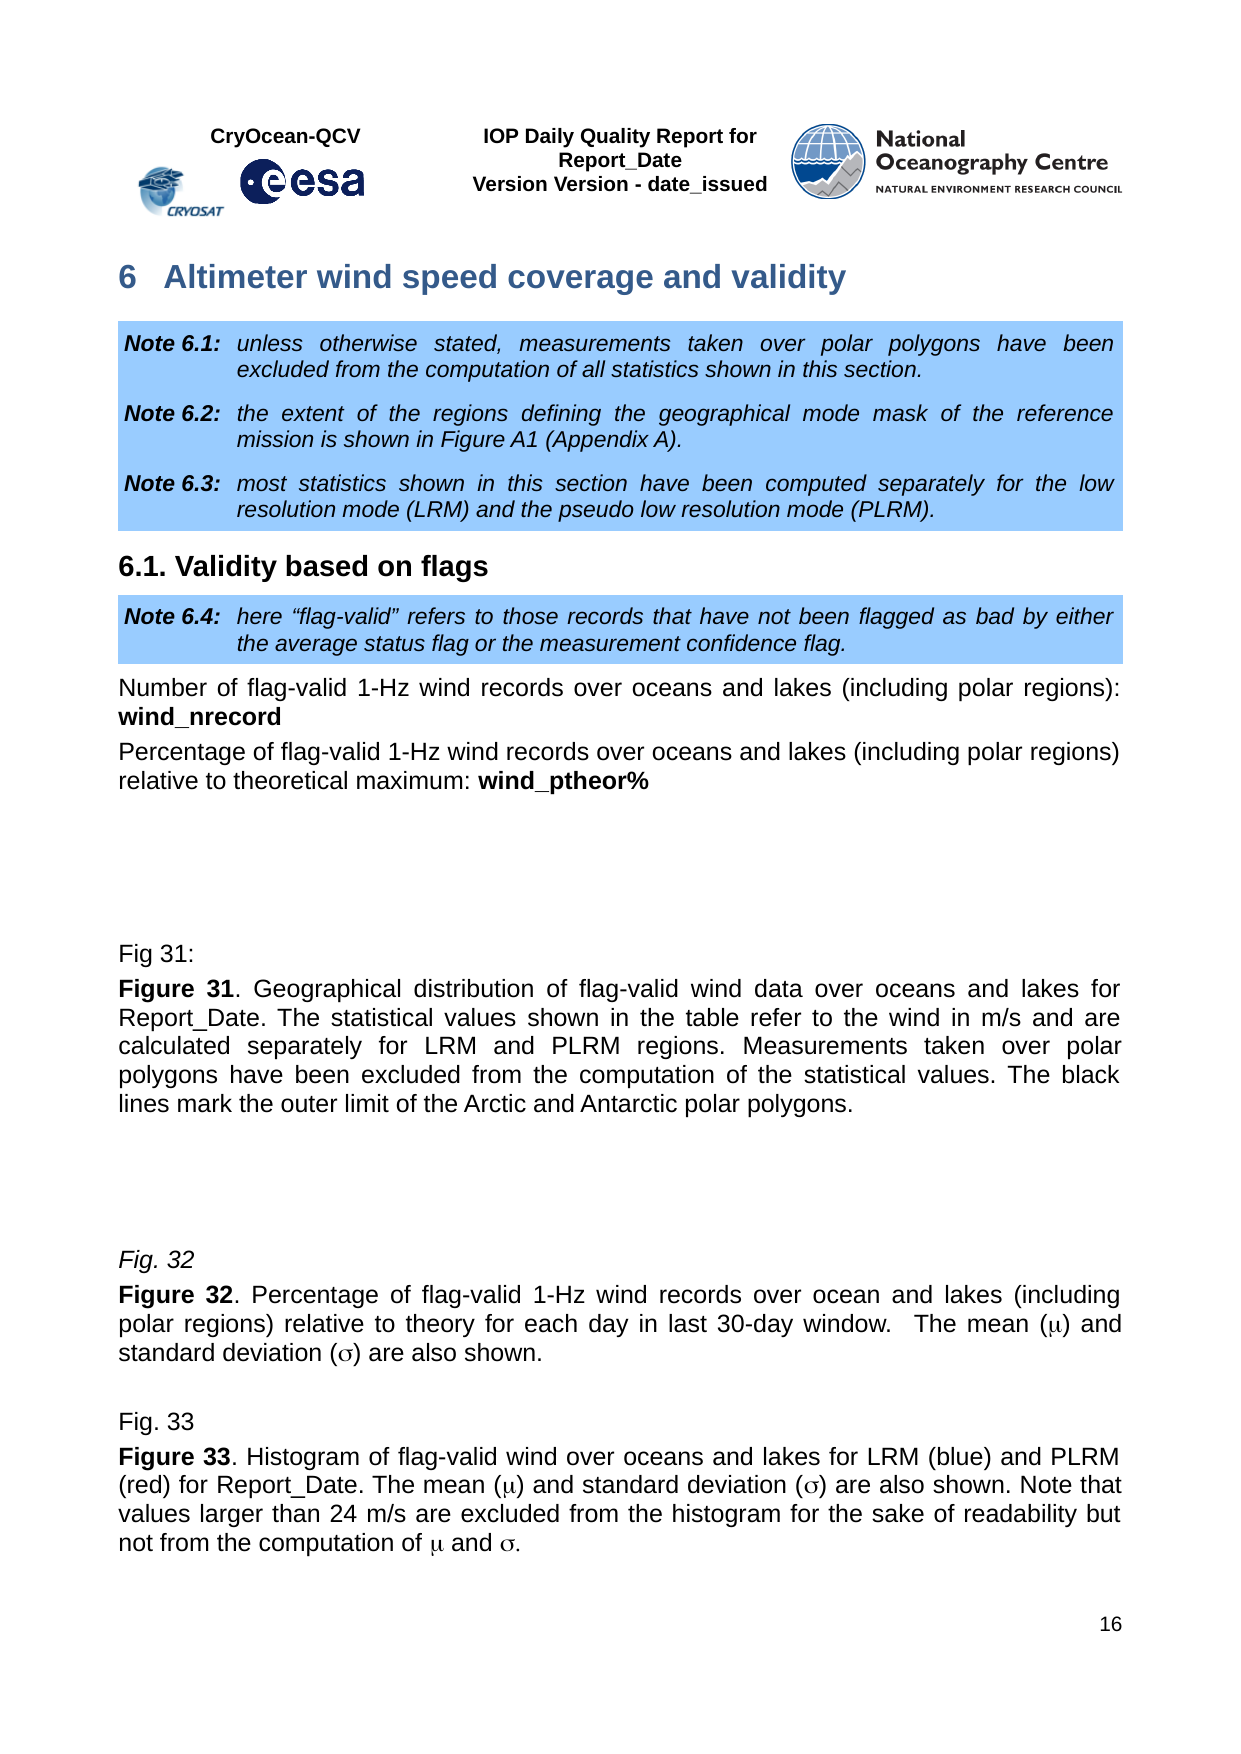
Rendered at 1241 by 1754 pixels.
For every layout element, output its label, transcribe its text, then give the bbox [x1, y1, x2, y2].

table_header Note 6.4: [118, 595, 231, 664]
picture [118, 159, 364, 224]
text Fig. 32 [118, 1245, 1122, 1274]
subtitle Altimeter wind speed coverage and validity [118, 257, 1122, 296]
table_cell most statistics shown in this section have been computed separately for the low resolution mode (LRM) and the pseudo low resolution mode (PLRM). [231, 461, 1123, 531]
text 6.1. Validity based on flags [118, 549, 1122, 582]
table_cell Note 6.3: [118, 461, 231, 531]
text Figure 31. Geographical distribution of flag-valid wind data over oceans and lakes for Report_Date. The statistical values shown in the table refer to the wind in m/s and are calculated separately for LRM and PLRM regions. Measurements taken over polar polygons have been excluded from the computation of the statistical values. The black lines mark the outer limit of the Arctic and Antarctic polar polygons. [118, 974, 1122, 1117]
table_header unless otherwise stated, measurements taken over polar polygons have been excluded from the computation of all statistics shown in this section. [231, 321, 1123, 391]
text Percentage of flag-valid 1-Hz wind records over oceans and lakes (including polar regions) relative to theoretical maximum: wind_ptheor% [118, 737, 1122, 794]
table_header Note 6.1: [118, 321, 231, 391]
table_cell the extent of the regions defining the geographical mode mask of the reference mission is shown in Figure A1 (Appendix A). [231, 391, 1123, 461]
table_header here “flag-valid” refers to those records that have not been flagged as bad by either the average status flag or the measurement confidence flag. [231, 595, 1123, 664]
text Figure 33. Histogram of flag-valid wind over oceans and lakes for LRM (blue) and PLRM (red) for Report_Date. The mean (μ) and standard deviation (σ) are also shown. Note that values larger than 24 m/s are excluded from the histogram for the sake of readability but not from the computation of μ and σ. [118, 1442, 1122, 1557]
table_cell Note 6.2: [118, 391, 231, 461]
text Figure 32. Percentage of flag-valid 1-Hz wind records over ocean and lakes (including polar regions) relative to theory for each day in last 30-day window. The mean (μ) and standard deviation (σ) are also shown. [118, 1280, 1122, 1366]
text Fig 31: [118, 939, 1122, 968]
text Fig. 33 [118, 1407, 1122, 1436]
text Number of flag-valid 1-Hz wind records over oceans and lakes (including polar regions): wind_nrecord [118, 673, 1122, 731]
